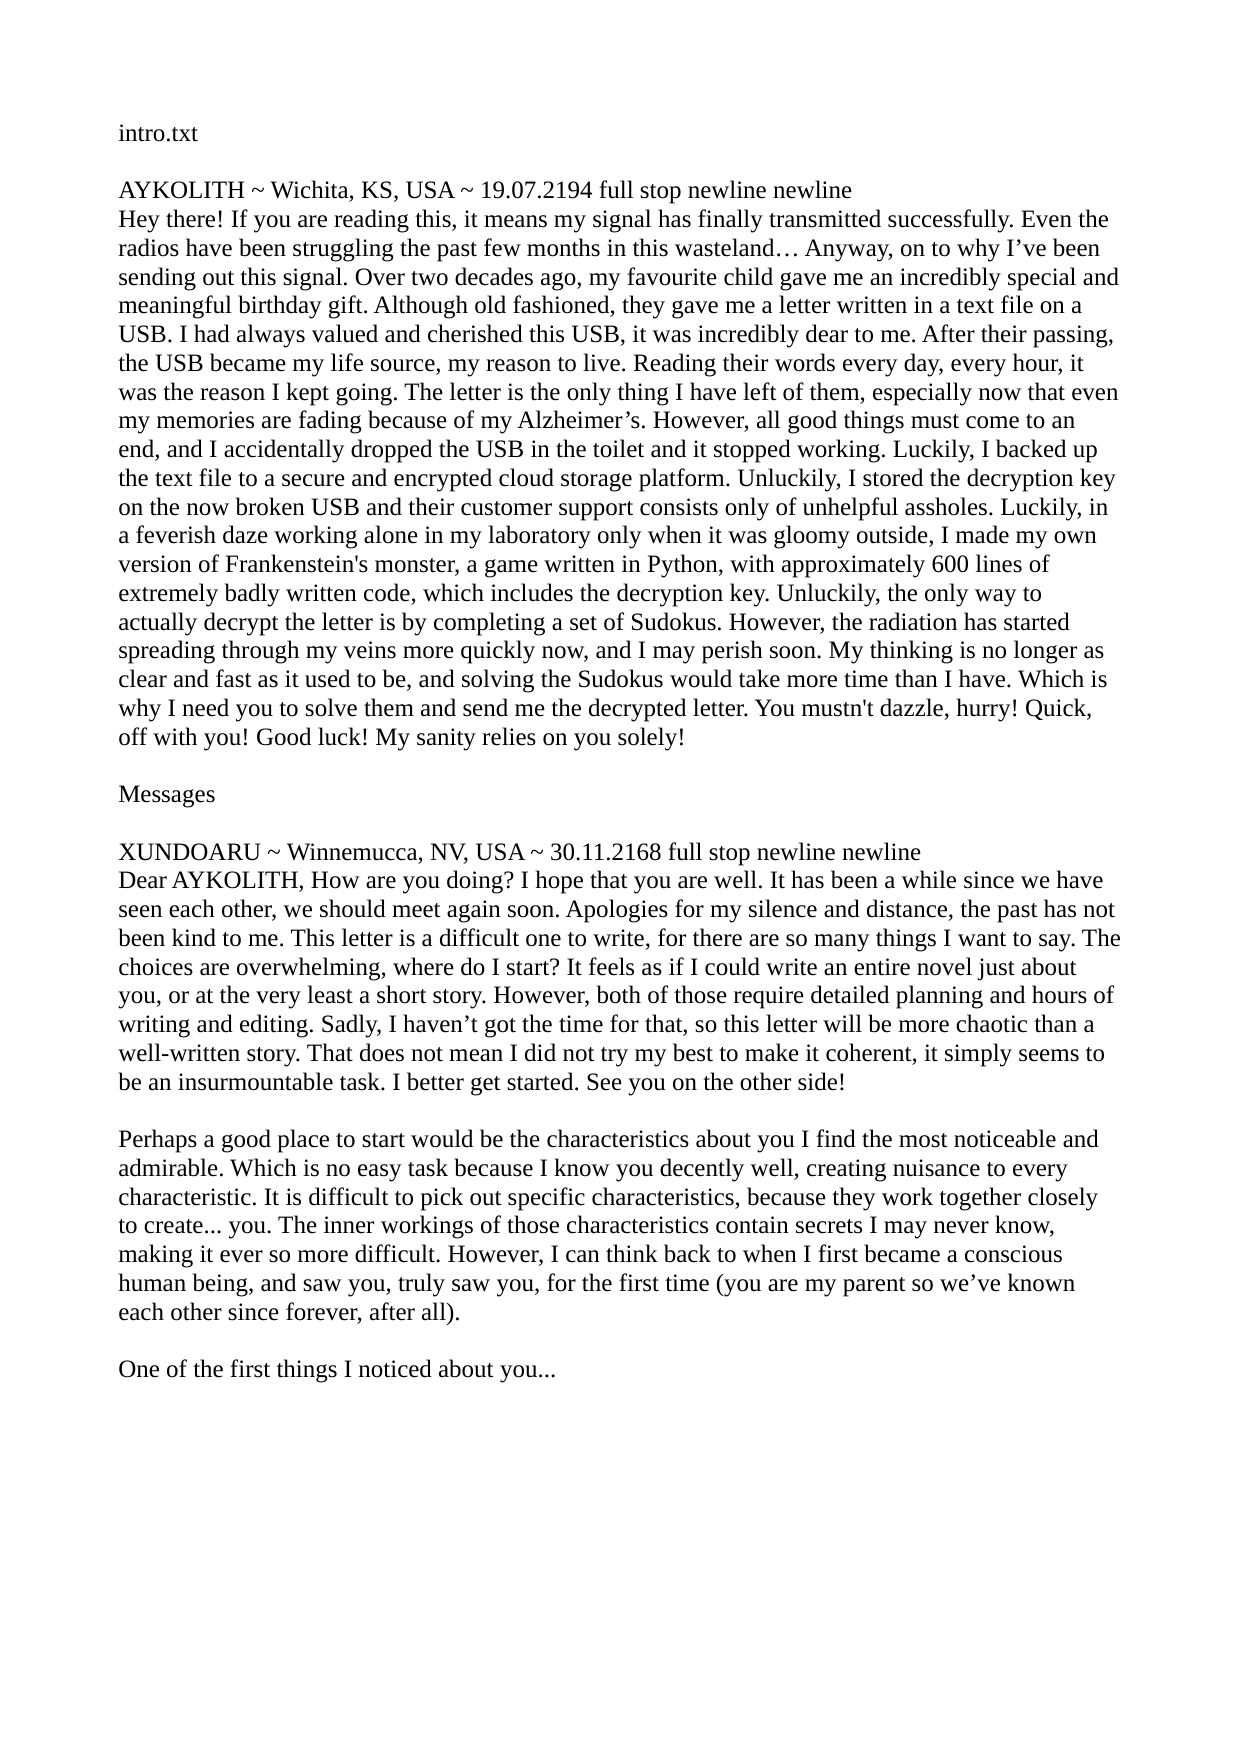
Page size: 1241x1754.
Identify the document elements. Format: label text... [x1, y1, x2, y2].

text Hey there! If you are reading this, it means my signal has finally transmitted successfully. Even the radios have been struggling the past few months in this wasteland… Anyway, on to why I’ve been sending out this signal. Over two decades ago, my favourite child gave me an incredibly special and meaningful birthday gift. Although old fashioned, they gave me a letter written in a text file on a USB. I had always valued and cherished this USB, it was incredibly dear to me. After their passing, the USB became my life source, my reason to live. Reading their words every day, every hour, it was the reason I kept going. The letter is the only thing I have left of them, especially now that even my memories are fading because of my Alzheimer’s. However, all good things must come to an end, and I accidentally dropped the USB in the toilet and it stopped working. Luckily, I backed up the text file to a secure and encrypted cloud storage platform. Unluckily, I stored the decryption key on the now broken USB and their customer support consists only of unhelpful assholes. Luckily, in a feverish daze working alone in my laboratory only when it was gloomy outside, I made my own version of Frankenstein's monster, a game written in Python, with approximately 600 lines of extremely badly written code, which includes the decryption key. Unluckily, the only way to actually decrypt the letter is by completing a set of Sudokus. However, the radiation has started spreading through my veins more quickly now, and I may perish soon. My thinking is no longer as clear and fast as it used to be, and solving the Sudokus would take more time than I have. Which is why I need you to solve them and send me the decrypted letter. You mustn't dazzle, hurry! Quick, off with you! Good luck! My sanity relies on you solely! [118, 204, 1122, 751]
text XUNDOARU ~ Winnemucca, NV, USA ~ 30.11.2168 full stop newline newline [118, 837, 1122, 866]
text Dear AYKOLITH, How are you doing? I hope that you are well. It has been a while since we have seen each other, we should meet again soon. Apologies for my silence and distance, the past has not been kind to me. This letter is a difficult one to write, for there are so many things I want to say. The choices are overwhelming, where do I start? It feels as if I could write an entire novel just about you, or at the very least a short story. However, both of those require detailed planning and hours of writing and editing. Sadly, I haven’t got the time for that, so this letter will be more chaotic than a well-written story. That does not mean I did not try my best to make it coherent, it simply seems to be an insurmountable task. I better get started. See you on the other side! [118, 866, 1122, 1096]
text Messages [118, 779, 1122, 808]
text One of the first things I noticed about you... [118, 1354, 1122, 1383]
text intro.txt [118, 118, 1122, 147]
text Perhaps a good place to start would be the characteristics about you I find the most noticeable and admirable. Which is no easy task because I know you decently well, creating nuisance to every characteristic. It is difficult to pick out specific characteristics, because they work together closely to create... you. The inner workings of those characteristics contain secrets I may never know, making it ever so more difficult. However, I can think back to when I first became a conscious human being, and saw you, truly saw you, for the first time (you are my parent so we’ve known each other since forever, after all). [118, 1124, 1122, 1326]
text AYKOLITH ~ Wichita, KS, USA ~ 19.07.2194 full stop newline newline [118, 176, 1122, 204]
